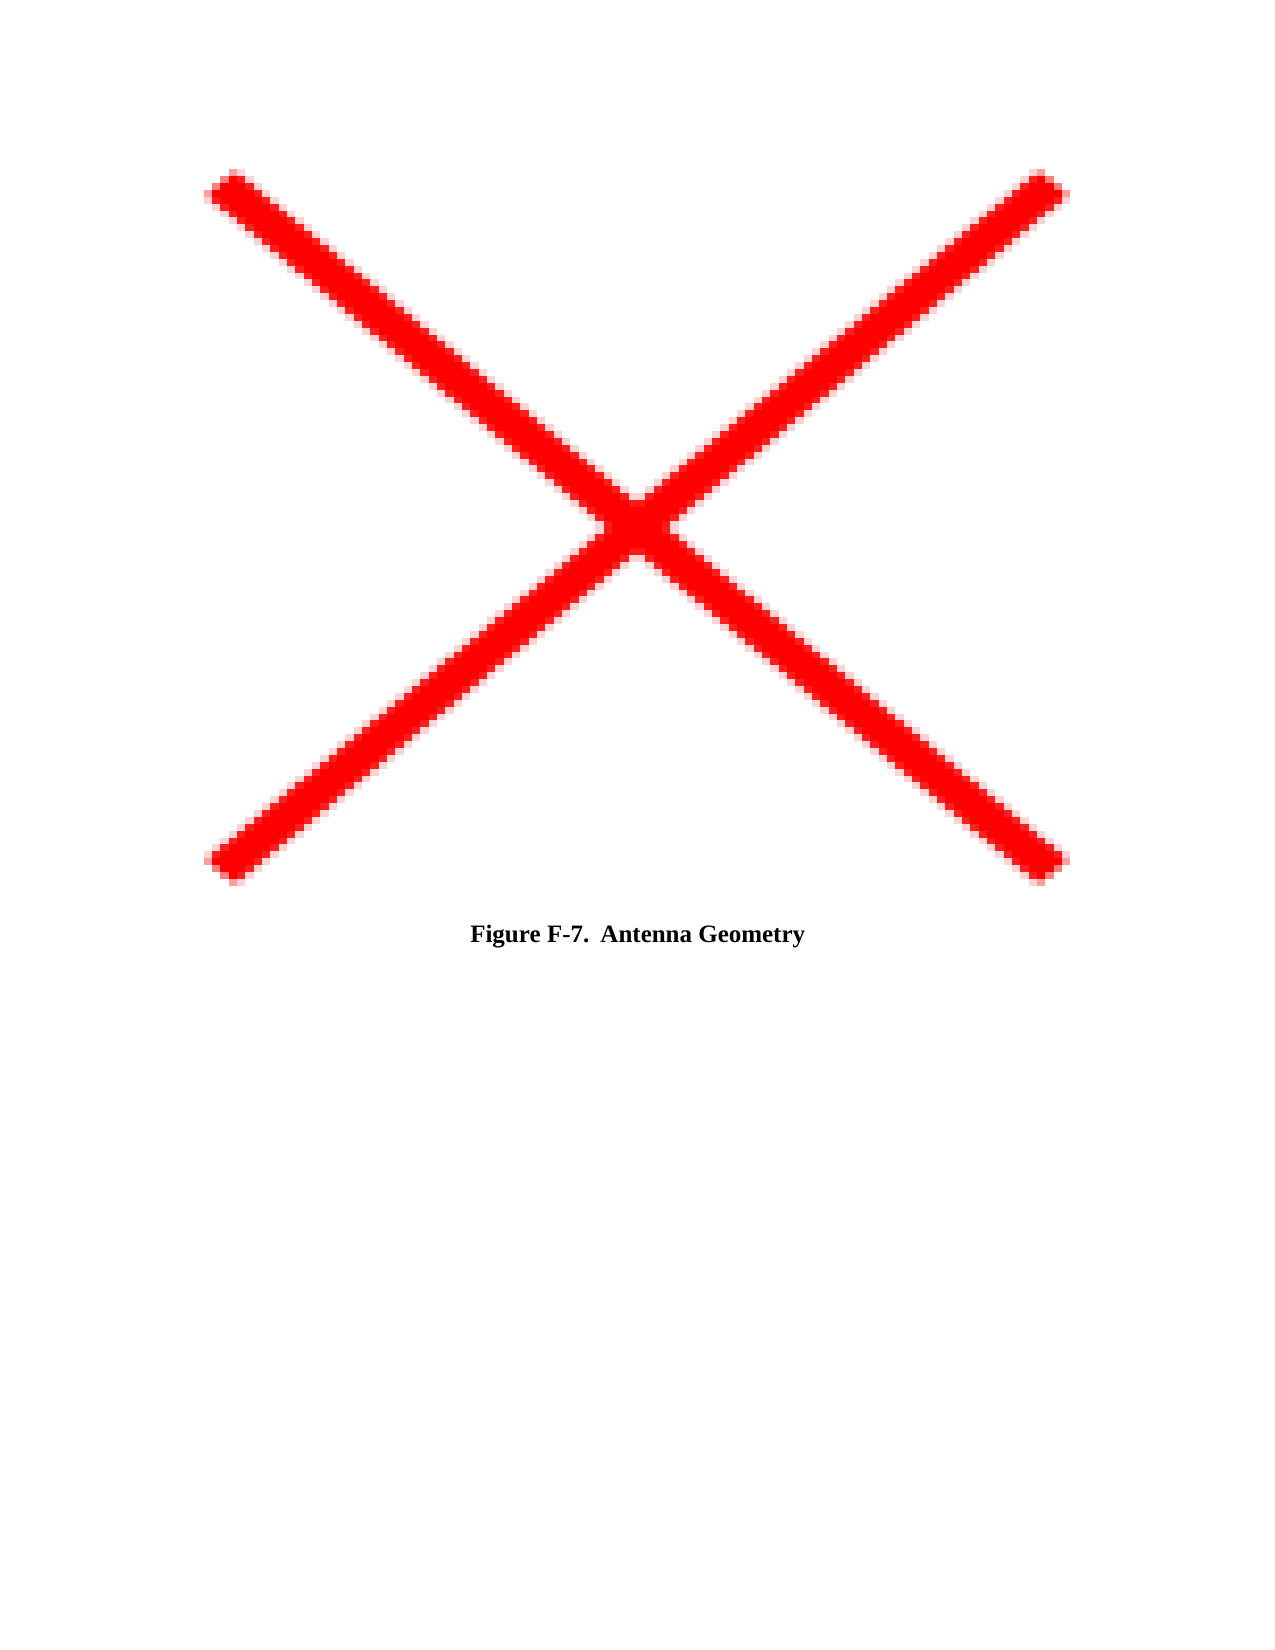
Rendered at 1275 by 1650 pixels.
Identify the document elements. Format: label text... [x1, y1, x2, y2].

text Figure F‑7. Antenna Geometry [150, 919, 1125, 947]
